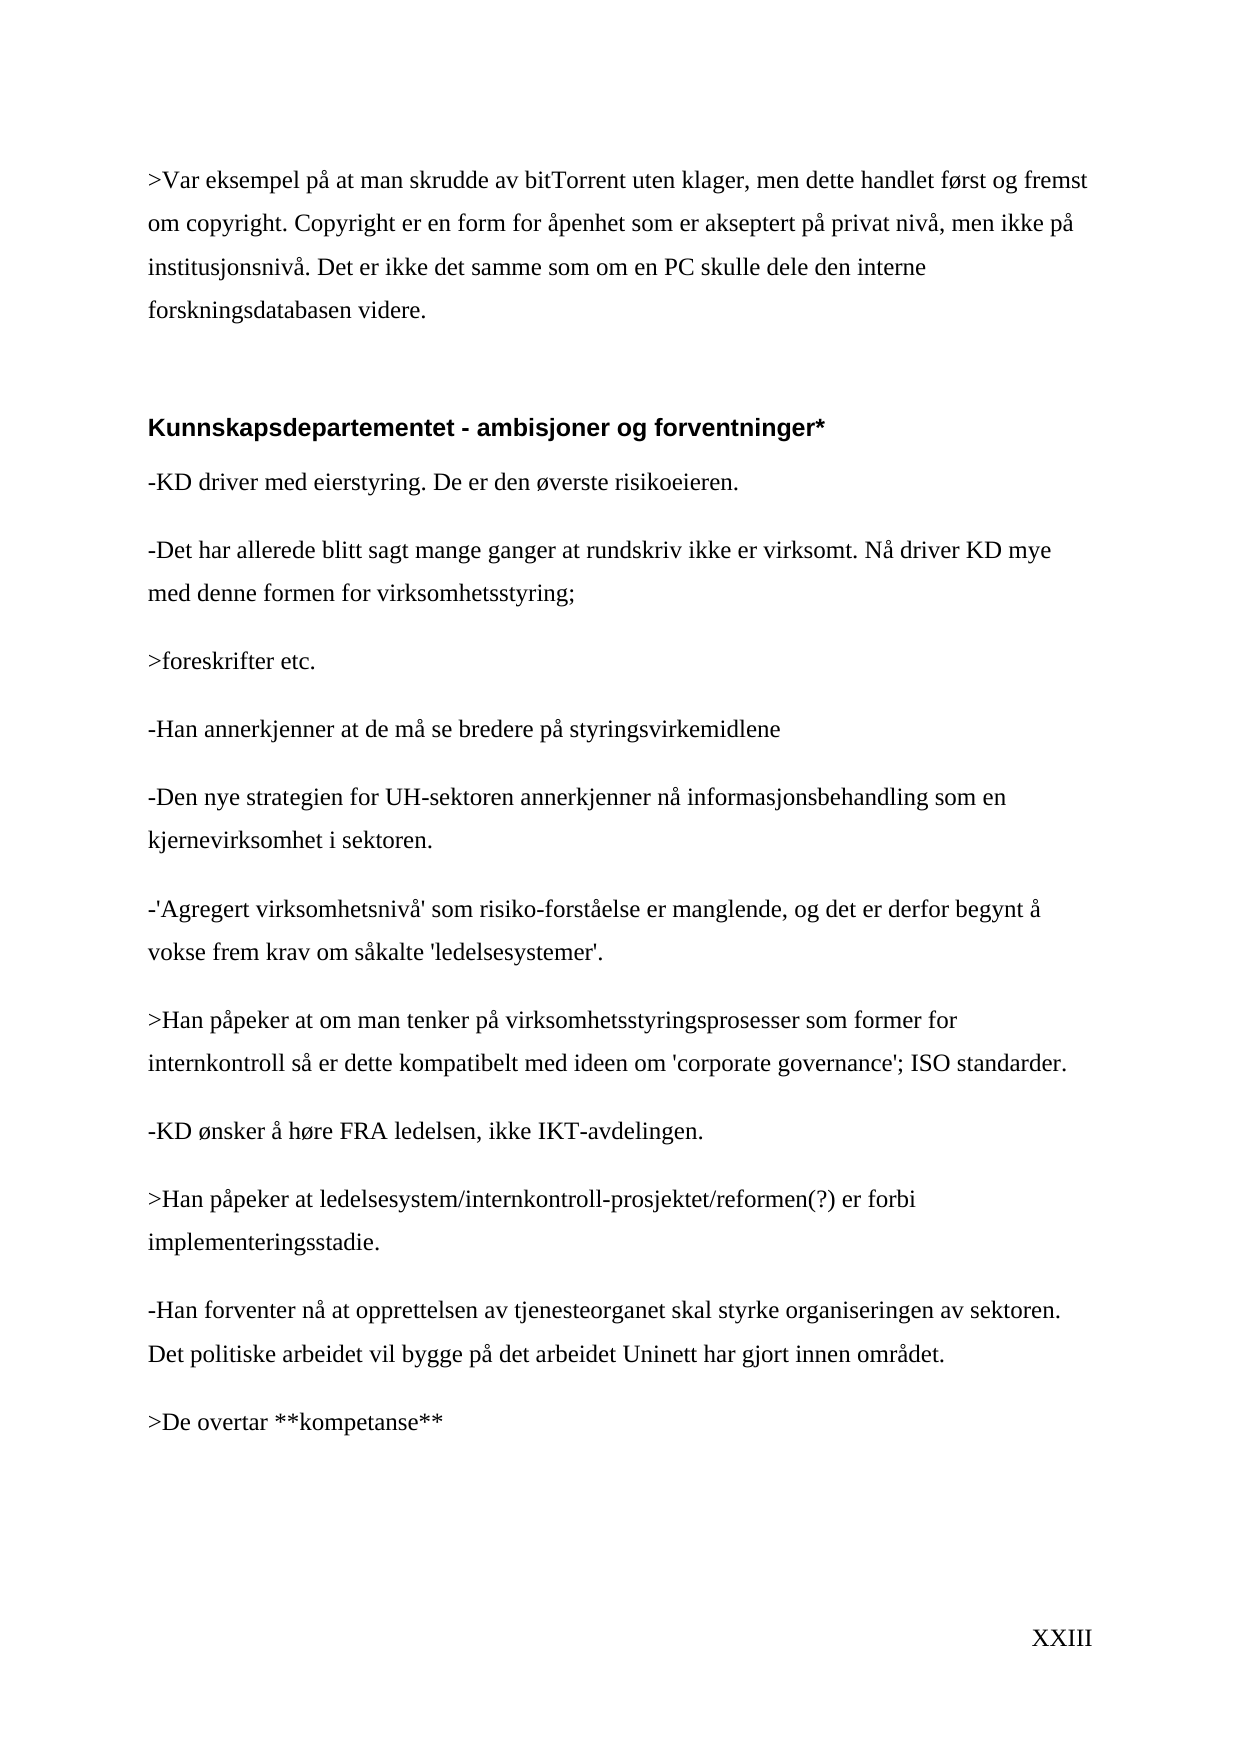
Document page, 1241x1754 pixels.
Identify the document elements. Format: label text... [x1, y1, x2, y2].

text -Han annerkjenner at de må se bredere på styringsvirkemidlene [148, 714, 1092, 743]
text >Han påpeker at ledelsesystem/internkontroll-prosjektet/reformen(?) er forbi implementeringsstadie. [148, 1184, 1092, 1256]
text Kunnskapsdepartementet - ambisjoner og forventninger* [148, 413, 1092, 442]
text >Han påpeker at om man tenker på virksomhetsstyringsprosesser som former for internkontroll så er dette kompatibelt med ideen om 'corporate governance'; ISO standarder. [148, 1005, 1092, 1077]
text -'Agregert virksomhetsnivå' som risiko-forståelse er manglende, og det er derfor begynt å vokse frem krav om såkalte 'ledelsesystemer'. [148, 894, 1092, 966]
text -Den nye strategien for UH-sektoren annerkjenner nå informasjonsbehandling som en kjernevirksomhet i sektoren. [148, 782, 1092, 854]
text -Han forventer nå at opprettelsen av tjenesteorganet skal styrke organiseringen av sektoren. Det politiske arbeidet vil bygge på det arbeidet Uninett har gjort innen området. [148, 1296, 1092, 1367]
text >Var eksempel på at man skrudde av bitTorrent uten klager, men dette handlet først og fremst om copyright. Copyright er en form for åpenhet som er akseptert på privat nivå, men ikke på institusjonsnivå. Det er ikke det samme som om en PC skulle dele den interne forskningsdatabasen videre. [148, 165, 1092, 323]
text -Det har allerede blitt sagt mange ganger at rundskriv ikke er virksomt. Nå driver KD mye med denne formen for virksomhetsstyring; [148, 535, 1092, 607]
text -KD driver med eierstyring. De er den øverste risikoeieren. [148, 467, 1092, 496]
text -KD ønsker å høre FRA ledelsen, ikke IKT-avdelingen. [148, 1116, 1092, 1145]
text >De overtar **kompetanse** [148, 1407, 1092, 1436]
text >foreskrifter etc. [148, 646, 1092, 675]
